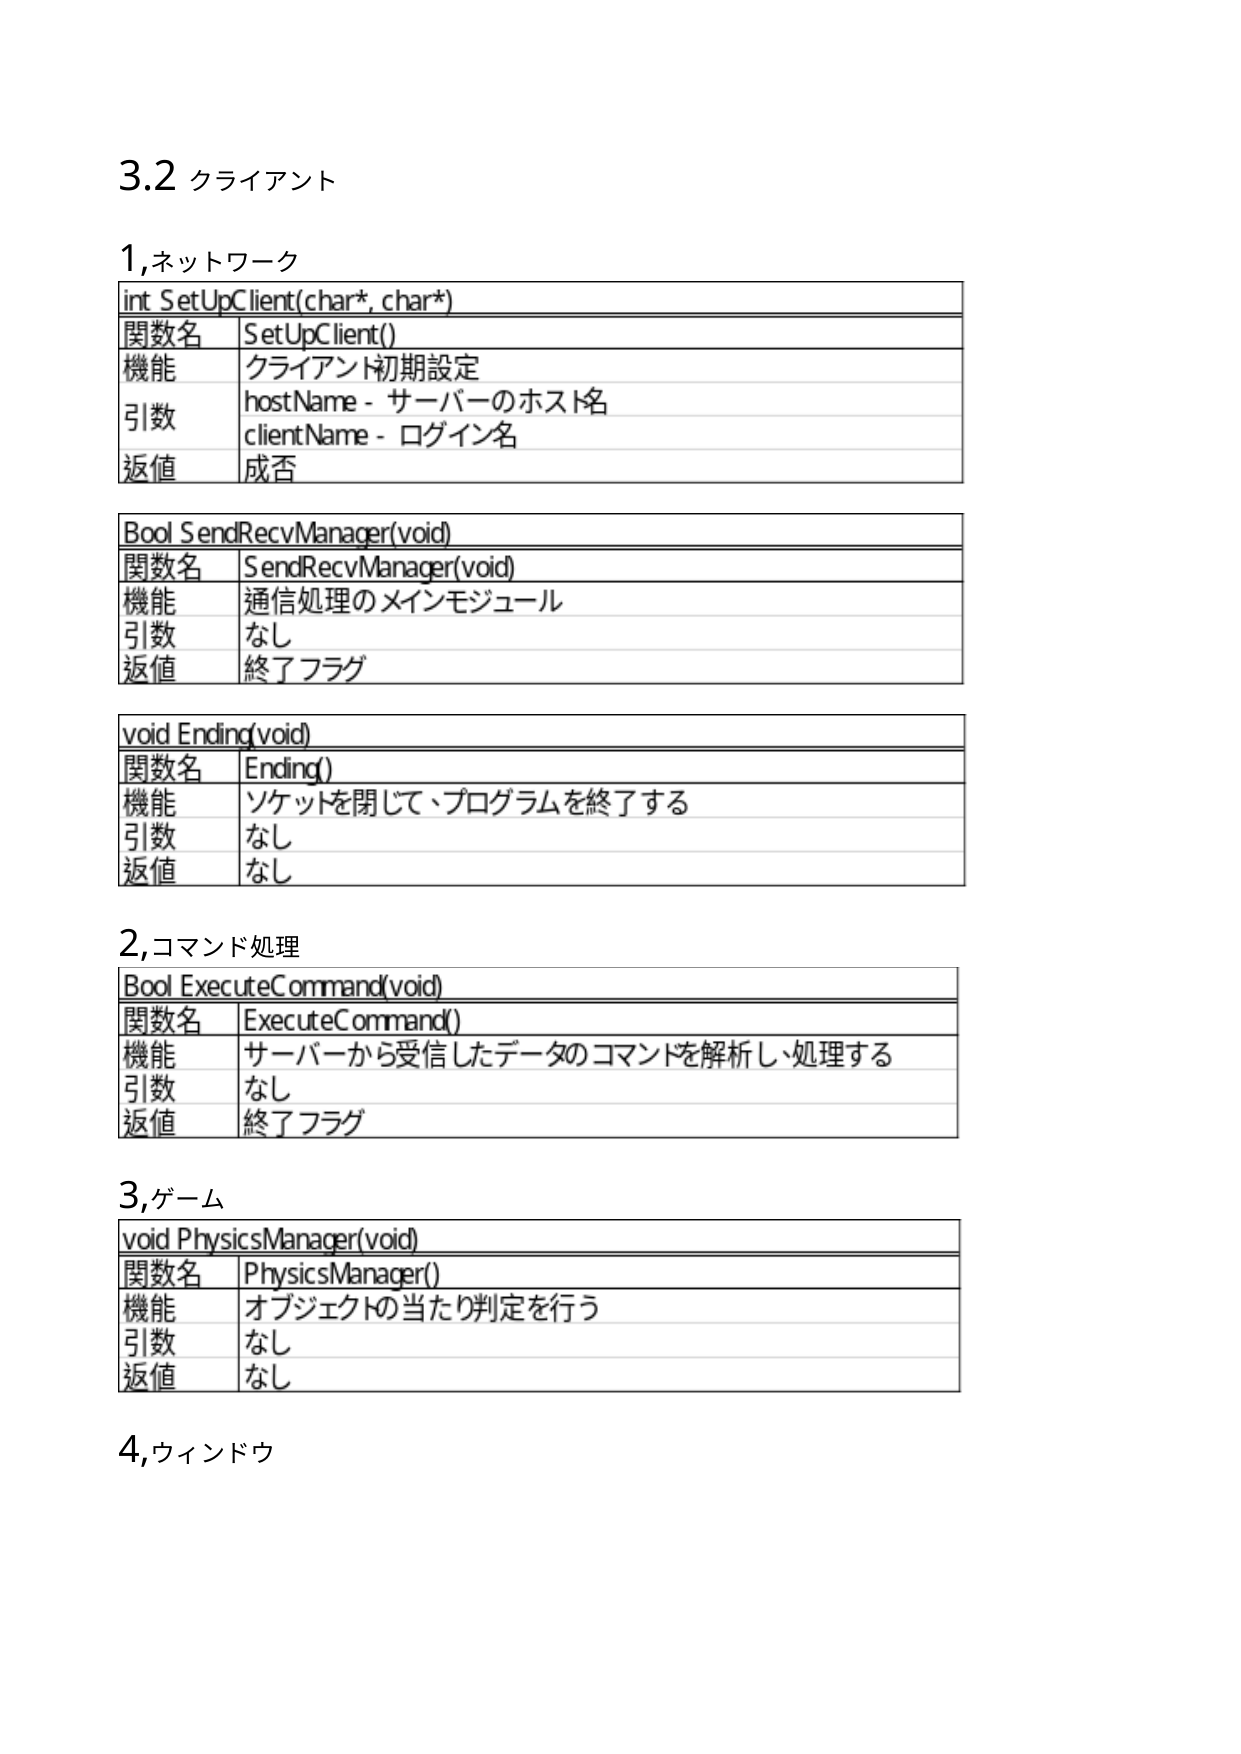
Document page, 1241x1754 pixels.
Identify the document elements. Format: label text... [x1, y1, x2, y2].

text 1,ネットワーク [118, 231, 1122, 282]
text 3.2 クライアント [118, 146, 1122, 203]
text 2,コマンド処理 [118, 916, 1122, 967]
text 3,ゲーム [118, 1168, 1122, 1219]
text 4,ウィンドウ [118, 1423, 1122, 1474]
